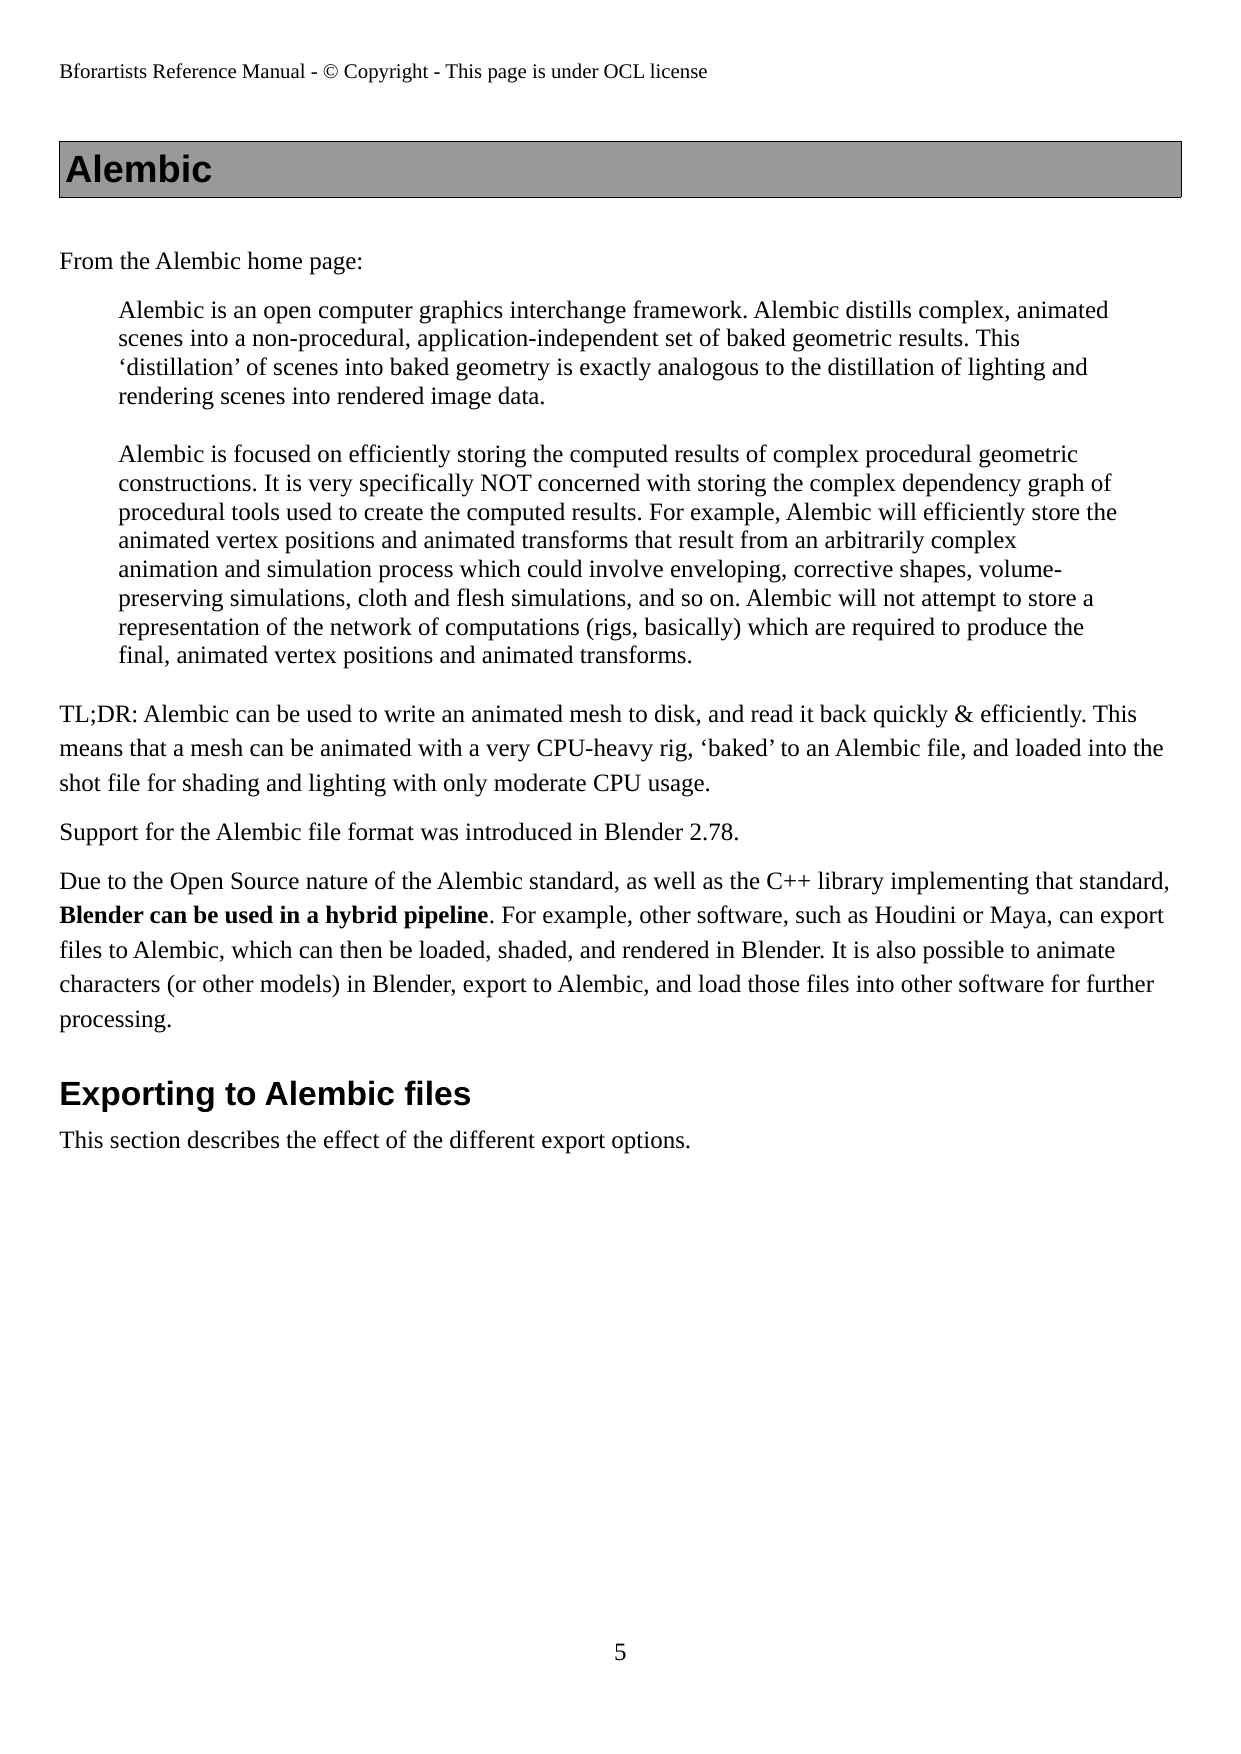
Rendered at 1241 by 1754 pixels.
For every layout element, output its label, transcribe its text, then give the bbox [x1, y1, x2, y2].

table_header Alembic [60, 142, 1181, 197]
text Due to the Open Source nature of the Alembic standard, as well as the C++ library implementing that standard, Blender can be used in a hybrid pipeline. For example, other software, such as Houdini or Maya, can export files to Alembic, which can then be loaded, shaded, and rendered in Blender. It is also possible to animate characters (or other models) in Blender, export to Alembic, and load those files into other software for further processing. [59, 866, 1181, 1032]
text TL;DR: Alembic can be used to write an animated mesh to disk, and read it back quickly & efficiently. This means that a mesh can be animated with a very CPU-heavy rig, ‘baked’ to an Alembic file, and loaded into the shot file for shading and lighting with only moderate CPU usage. [59, 699, 1181, 796]
subtitle Exporting to Alembic files [59, 1074, 1181, 1112]
text Support for the Alembic file format was introduced in Blender 2.78. [59, 817, 1181, 846]
text Alembic is focused on efficiently storing the computed results of complex procedural geometric constructions. It is very specifically NOT concerned with storing the complex dependency graph of procedural tools used to create the computed results. For example, Alembic will efficiently store the animated vertex positions and animated transforms that result from an arbitrarily complex animation and simulation process which could involve enveloping, corrective shapes, volume-preserving simulations, cloth and flesh simulations, and so on. Alembic will not attempt to store a representation of the network of computations (rigs, basically) which are required to produce the final, animated vertex positions and animated transforms. [118, 439, 1122, 669]
text Alembic is an open computer graphics interchange framework. Alembic distills complex, animated scenes into a non-procedural, application-independent set of baked geometric results. This ‘distillation’ of scenes into baked geometry is exactly analogous to the distillation of lighting and rendering scenes into rendered image data. [118, 295, 1122, 410]
text From the Alembic home page: [59, 246, 1181, 274]
text This section describes the effect of the different export options. [59, 1125, 1181, 1153]
